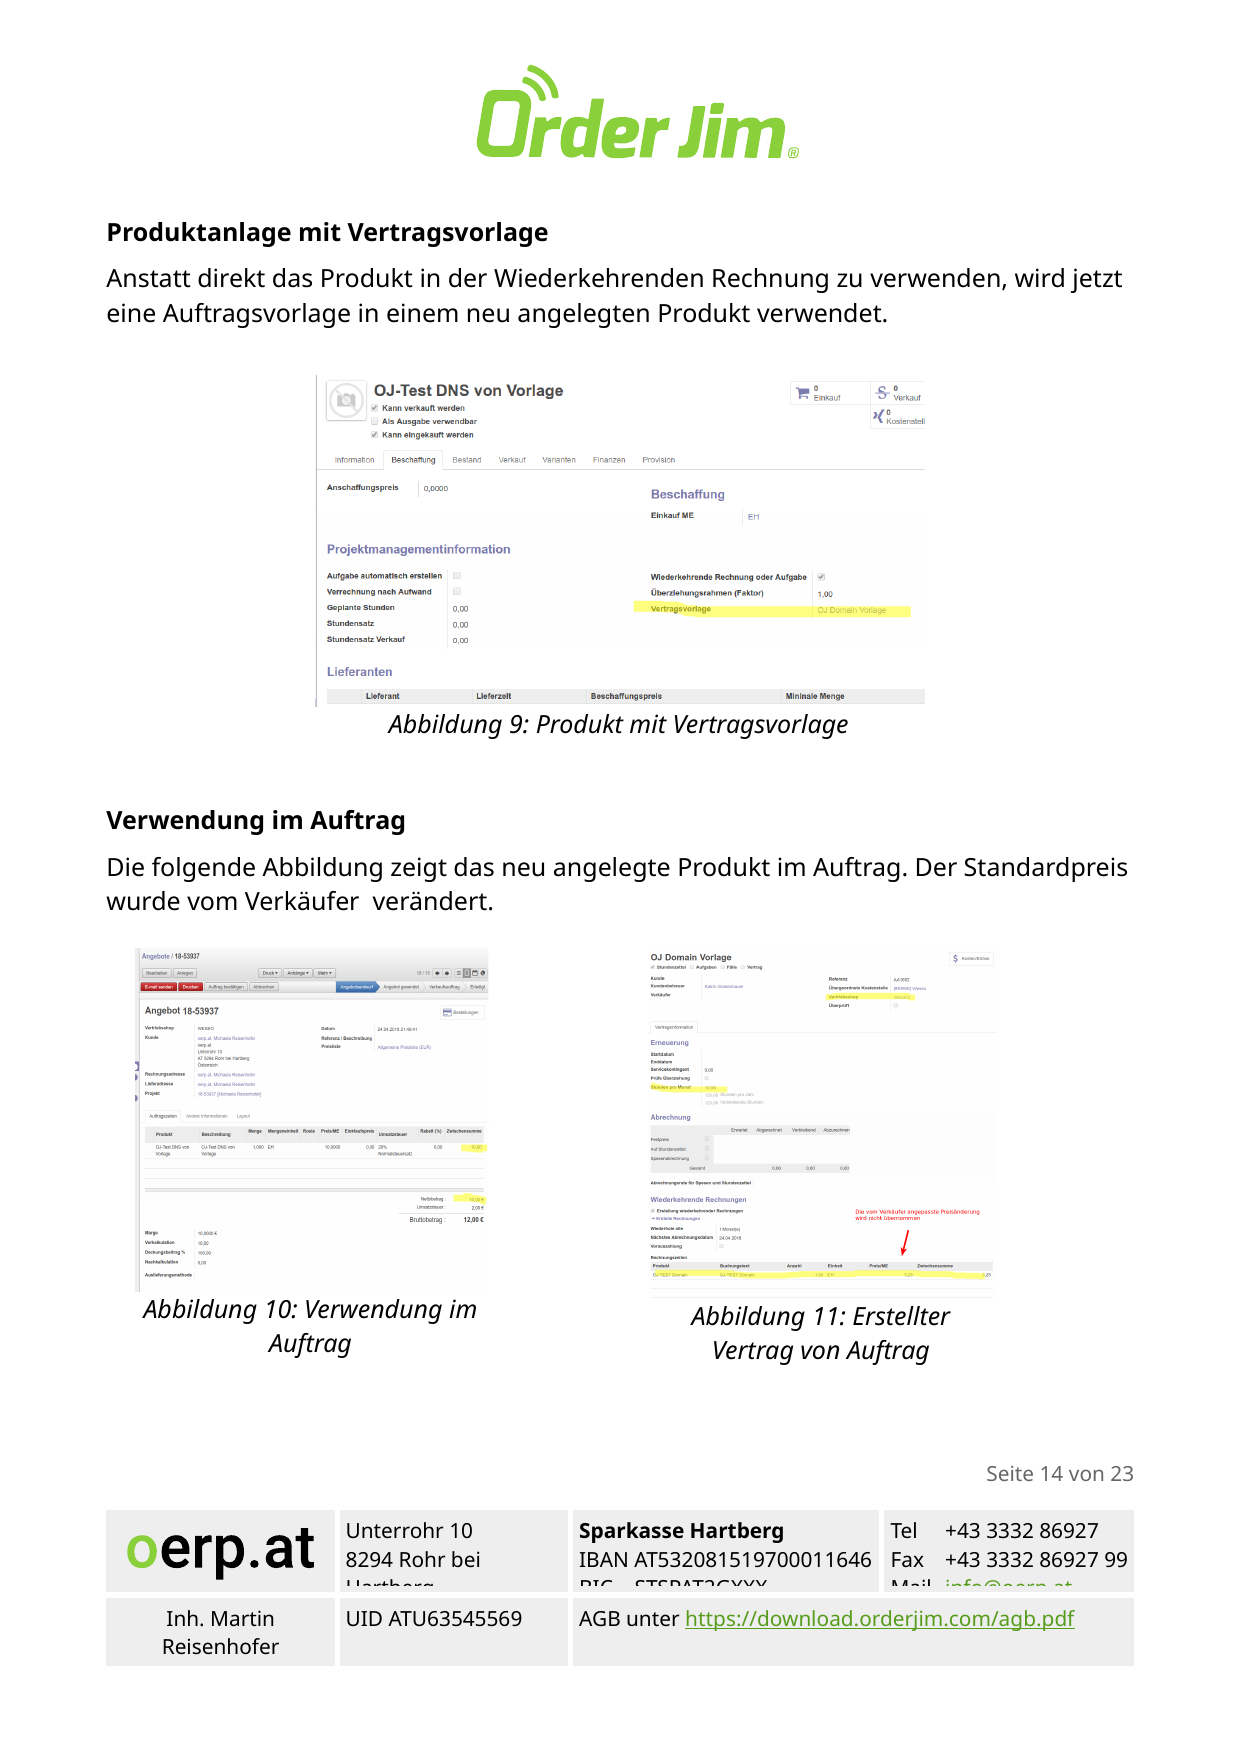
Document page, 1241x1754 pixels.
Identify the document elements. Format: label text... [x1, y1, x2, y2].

picture [315, 375, 925, 707]
picture [135, 948, 489, 1292]
subtitle Verwendung im Auftrag [106, 803, 1134, 837]
text Anstatt direkt das Produkt in der Wiederkehrenden Rechnung zu verwenden, wird jetzt eine Auftragsvorlage in einem neu angelegten Produkt verwendet. [106, 261, 1134, 329]
text Abbildung 10: Verwendung im Auftrag [135, 1292, 488, 1360]
subtitle Produktanlage mit Vertragsvorlage [106, 214, 1134, 249]
text Die folgende Abbildung zeigt das neu angelegte Produkt im Auftrag. Der Standardpreis wurde vom Verkäufer verändert. [106, 849, 1134, 918]
text Abbildung 11: Erstellter Vertrag von Auftrag [648, 1299, 997, 1366]
picture [647, 948, 997, 1299]
text Abbildung 9: Produkt mit Vertragsvorlage [270, 376, 970, 741]
